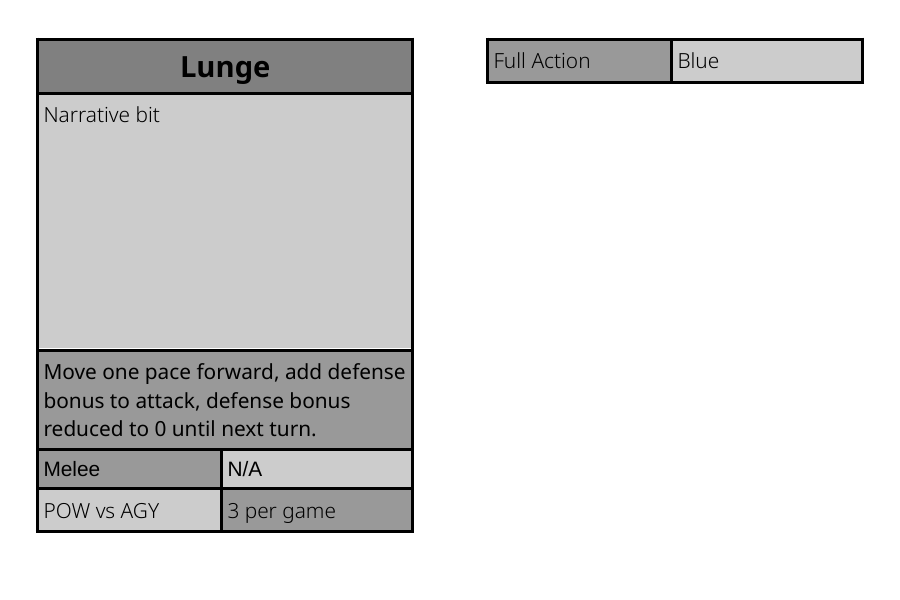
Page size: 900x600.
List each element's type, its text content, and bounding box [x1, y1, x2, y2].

table_cell N/A [223, 451, 411, 487]
table_cell Move one pace forward, add defense bonus to attack, defense bonus reduced to 0 until next turn. [39, 352, 411, 448]
table_cell POW vs AGY [39, 490, 220, 530]
table_cell Melee [39, 451, 220, 487]
table_cell Narrative bit [39, 95, 411, 348]
table_cell Blue [673, 41, 861, 81]
table_cell 3 per game [223, 490, 411, 530]
table_cell Full Action [489, 41, 670, 81]
table_header Lunge [39, 41, 411, 92]
